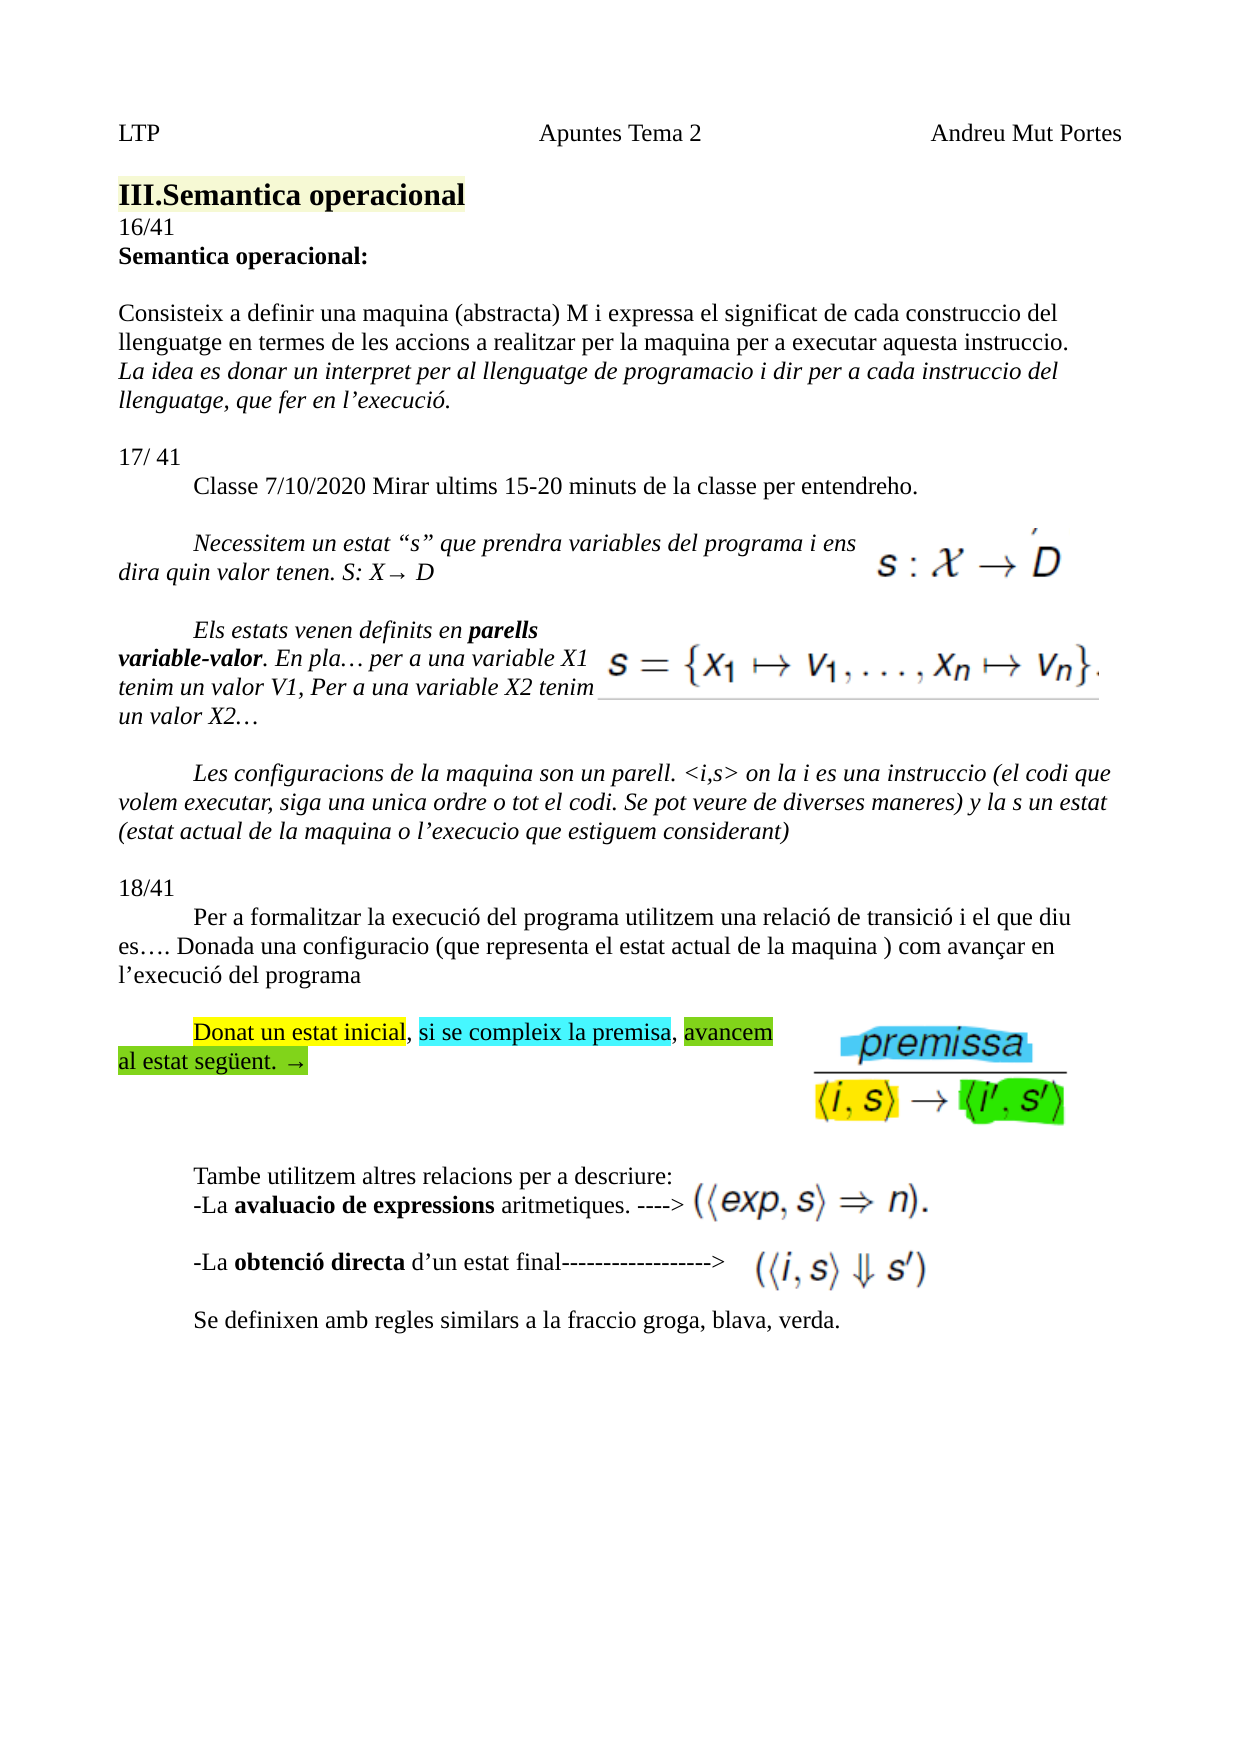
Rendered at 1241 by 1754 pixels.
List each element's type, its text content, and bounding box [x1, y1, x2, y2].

text [939, 1190, 1122, 1218]
picture [597, 638, 1099, 700]
picture [786, 1017, 1085, 1140]
text [1070, 528, 1122, 586]
text 18/41 [118, 873, 1122, 902]
text Tambe utilitzem altres relacions per a descriure: [118, 1161, 1122, 1190]
text -La obtenció directa d’un estat final------------------> [118, 1247, 749, 1276]
picture [867, 528, 1070, 596]
text Semantica operacional: [118, 241, 1122, 270]
text Donat un estat inicial, si se compleix la premisa, avancem al estat següent. → [118, 1017, 786, 1075]
picture [749, 1244, 929, 1297]
text Consisteix a definir una maquina (abstracta) M i expressa el significat de cada construccio del llenguatge en termes de les accions a realitzar per la maquina per a executar aquesta instruccio. [118, 298, 1122, 356]
text III.Semantica operacional [118, 176, 1122, 212]
text Classe 7/10/2020 Mirar ultims 15-20 minuts de la classe per entendreho. [118, 471, 1122, 500]
text [1085, 1017, 1122, 1075]
text -La avaluacio de expressions aritmetiques. ----> [118, 1190, 685, 1218]
text Les configuracions de la maquina son un parell. <i,s> on la i es una instruccio (el codi que volem executar, siga una unica ordre o tot el codi. Se pot veure de diverses maneres) y la s un estat (estat actual de la maquina o l’execucio que estiguem considerant) [118, 758, 1122, 845]
text Els estats venen definits en parells variable-valor. En pla… per a una variable X1 tenim un valor V1, Per a una variable X2 tenim un valor X2… [118, 615, 1122, 730]
text 17/ 41 [118, 442, 1122, 471]
text 16/41 [118, 212, 1122, 241]
text Se definixen amb regles similars a la fraccio groga, blava, verda. [118, 1305, 1122, 1333]
text [929, 1247, 1122, 1276]
text Necessitem un estat “s” que prendra variables del programa i ens dira quin valor tenen. S: X→ D [118, 528, 867, 586]
text Per a formalitzar la execució del programa utilitzem una relació de transició i el que diu es…. Donada una configuracio (que representa el estat actual de la maquina ) com avançar en l’execució del programa [118, 902, 1122, 988]
picture [685, 1174, 939, 1228]
text La idea es donar un interpret per al llenguatge de programacio i dir per a cada instruccio del llenguatge, que fer en l’execució. [118, 356, 1122, 413]
